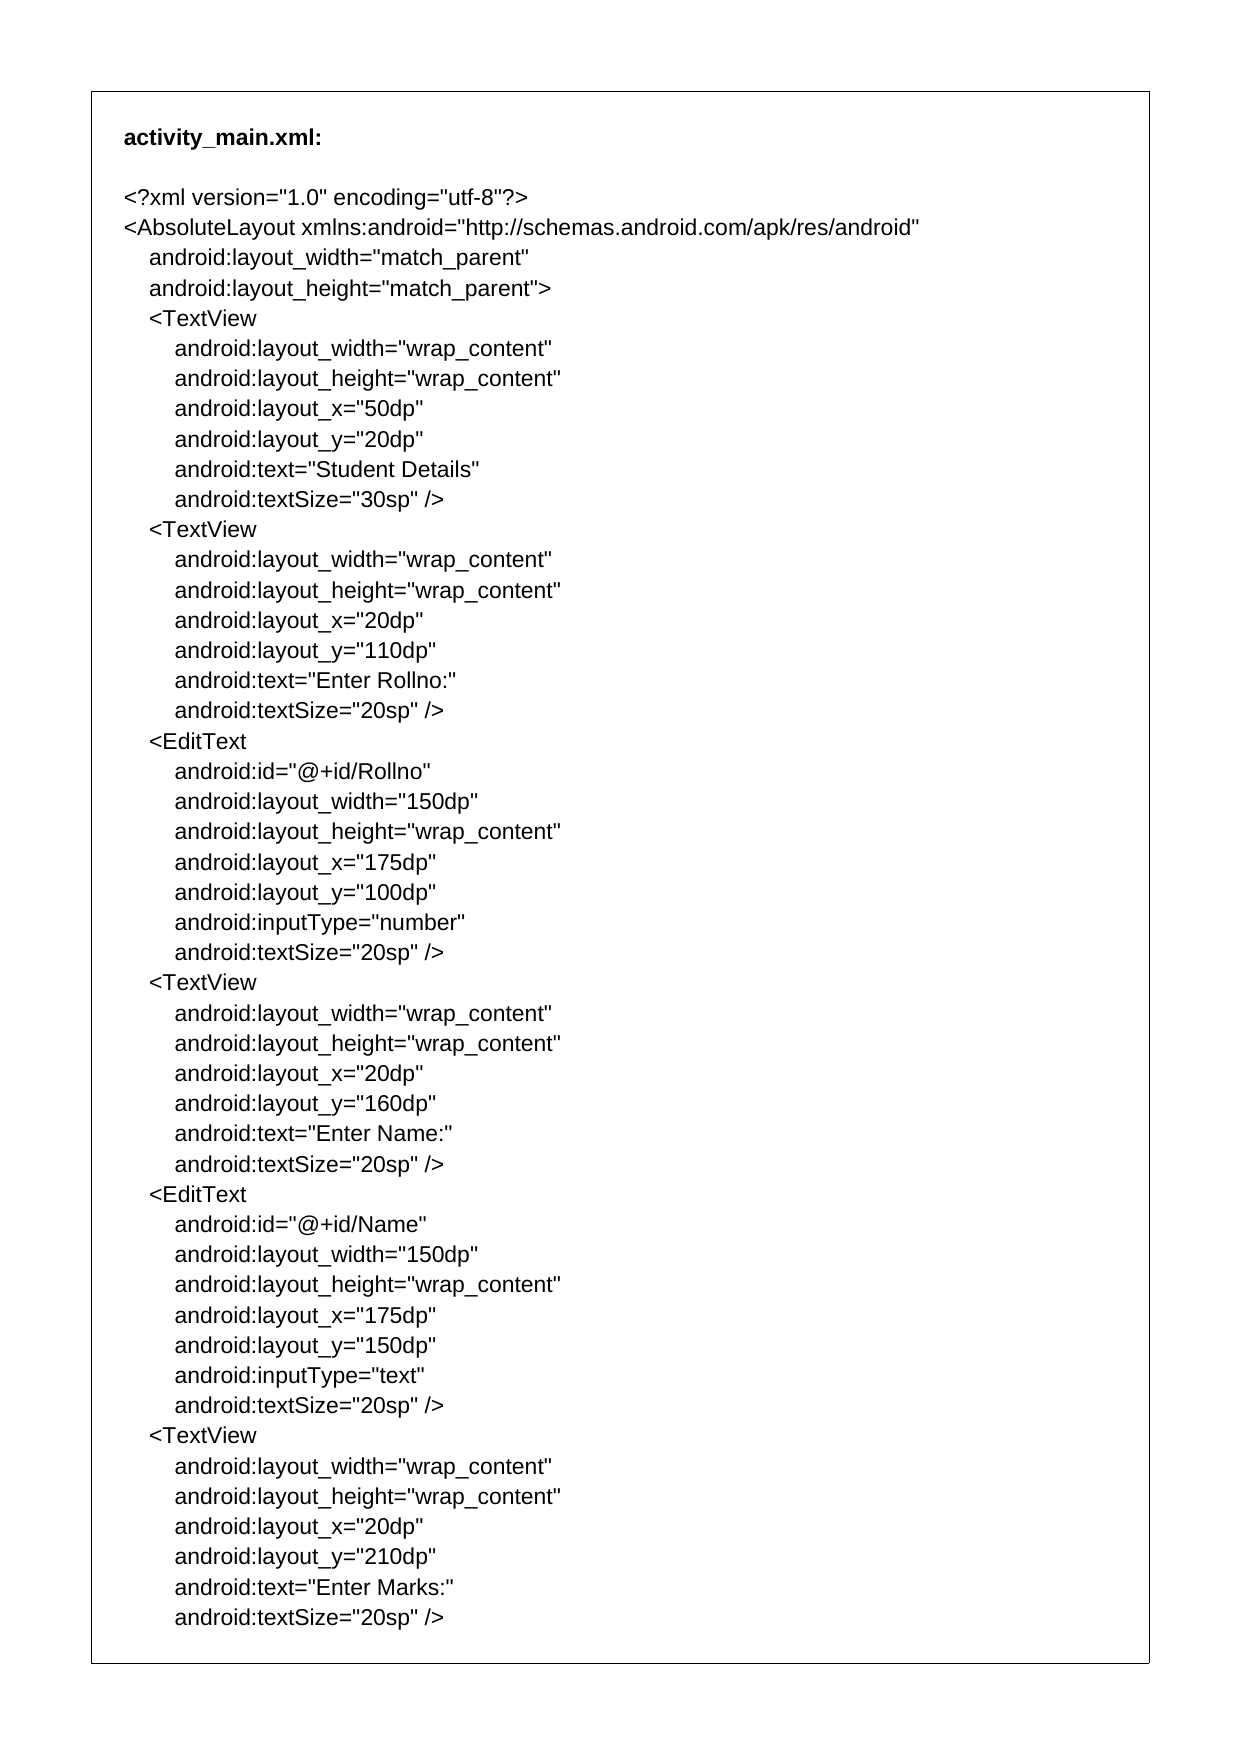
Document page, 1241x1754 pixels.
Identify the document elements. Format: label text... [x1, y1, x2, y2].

text <EditText [123, 728, 1117, 754]
text android:id="@+id/Rollno" [123, 758, 1117, 784]
text android:inputType="text" [123, 1362, 1117, 1388]
text android:layout_x="20dp" [123, 607, 1117, 633]
text activity_main.xml: [123, 123, 1117, 150]
text <?xml version="1.0" encoding="utf-8"?> [123, 184, 1117, 210]
text android:layout_x="20dp" [123, 1513, 1117, 1539]
text <TextView [123, 969, 1117, 996]
text android:textSize="20sp" /> [123, 1151, 1117, 1177]
text android:textSize="20sp" /> [123, 1392, 1117, 1419]
text android:layout_x="20dp" [123, 1060, 1117, 1086]
text android:text="Student Details" [123, 456, 1117, 482]
text <TextView [123, 516, 1117, 543]
text android:layout_width="wrap_content" [123, 1453, 1117, 1479]
text android:layout_y="100dp" [123, 879, 1117, 905]
text android:layout_width="150dp" [123, 1241, 1117, 1268]
text android:layout_y="210dp" [123, 1543, 1117, 1570]
text android:textSize="20sp" /> [123, 1604, 1117, 1630]
text android:layout_height="wrap_content" [123, 1483, 1117, 1509]
text android:layout_height="wrap_content" [123, 1271, 1117, 1298]
text android:id="@+id/Name" [123, 1211, 1117, 1237]
text android:layout_x="175dp" [123, 1302, 1117, 1328]
text android:layout_y="110dp" [123, 637, 1117, 663]
text android:layout_width="wrap_content" [123, 999, 1117, 1026]
text android:text="Enter Marks:" [123, 1573, 1117, 1600]
text android:layout_height="wrap_content" [123, 577, 1117, 603]
text android:layout_height="match_parent"> [123, 274, 1117, 301]
text android:layout_height="wrap_content" [123, 365, 1117, 392]
text <TextView [123, 1422, 1117, 1449]
text android:layout_x="50dp" [123, 395, 1117, 422]
text android:textSize="30sp" /> [123, 486, 1117, 512]
text android:layout_y="150dp" [123, 1332, 1117, 1358]
text <EditText [123, 1181, 1117, 1207]
text android:layout_x="175dp" [123, 848, 1117, 875]
text android:layout_height="wrap_content" [123, 818, 1117, 845]
text <AbsoluteLayout xmlns:android="http://schemas.android.com/apk/res/android" [123, 214, 1117, 241]
text android:text="Enter Name:" [123, 1120, 1117, 1147]
text <TextView [123, 305, 1117, 331]
text android:layout_y="20dp" [123, 426, 1117, 452]
text android:layout_height="wrap_content" [123, 1030, 1117, 1056]
text android:inputType="number" [123, 909, 1117, 935]
text android:layout_y="160dp" [123, 1090, 1117, 1117]
text android:layout_width="wrap_content" [123, 546, 1117, 573]
text android:textSize="20sp" /> [123, 697, 1117, 724]
text android:layout_width="match_parent" [123, 244, 1117, 271]
text android:textSize="20sp" /> [123, 939, 1117, 966]
text android:text="Enter Rollno:" [123, 667, 1117, 694]
text android:layout_width="wrap_content" [123, 335, 1117, 361]
text android:layout_width="150dp" [123, 788, 1117, 814]
